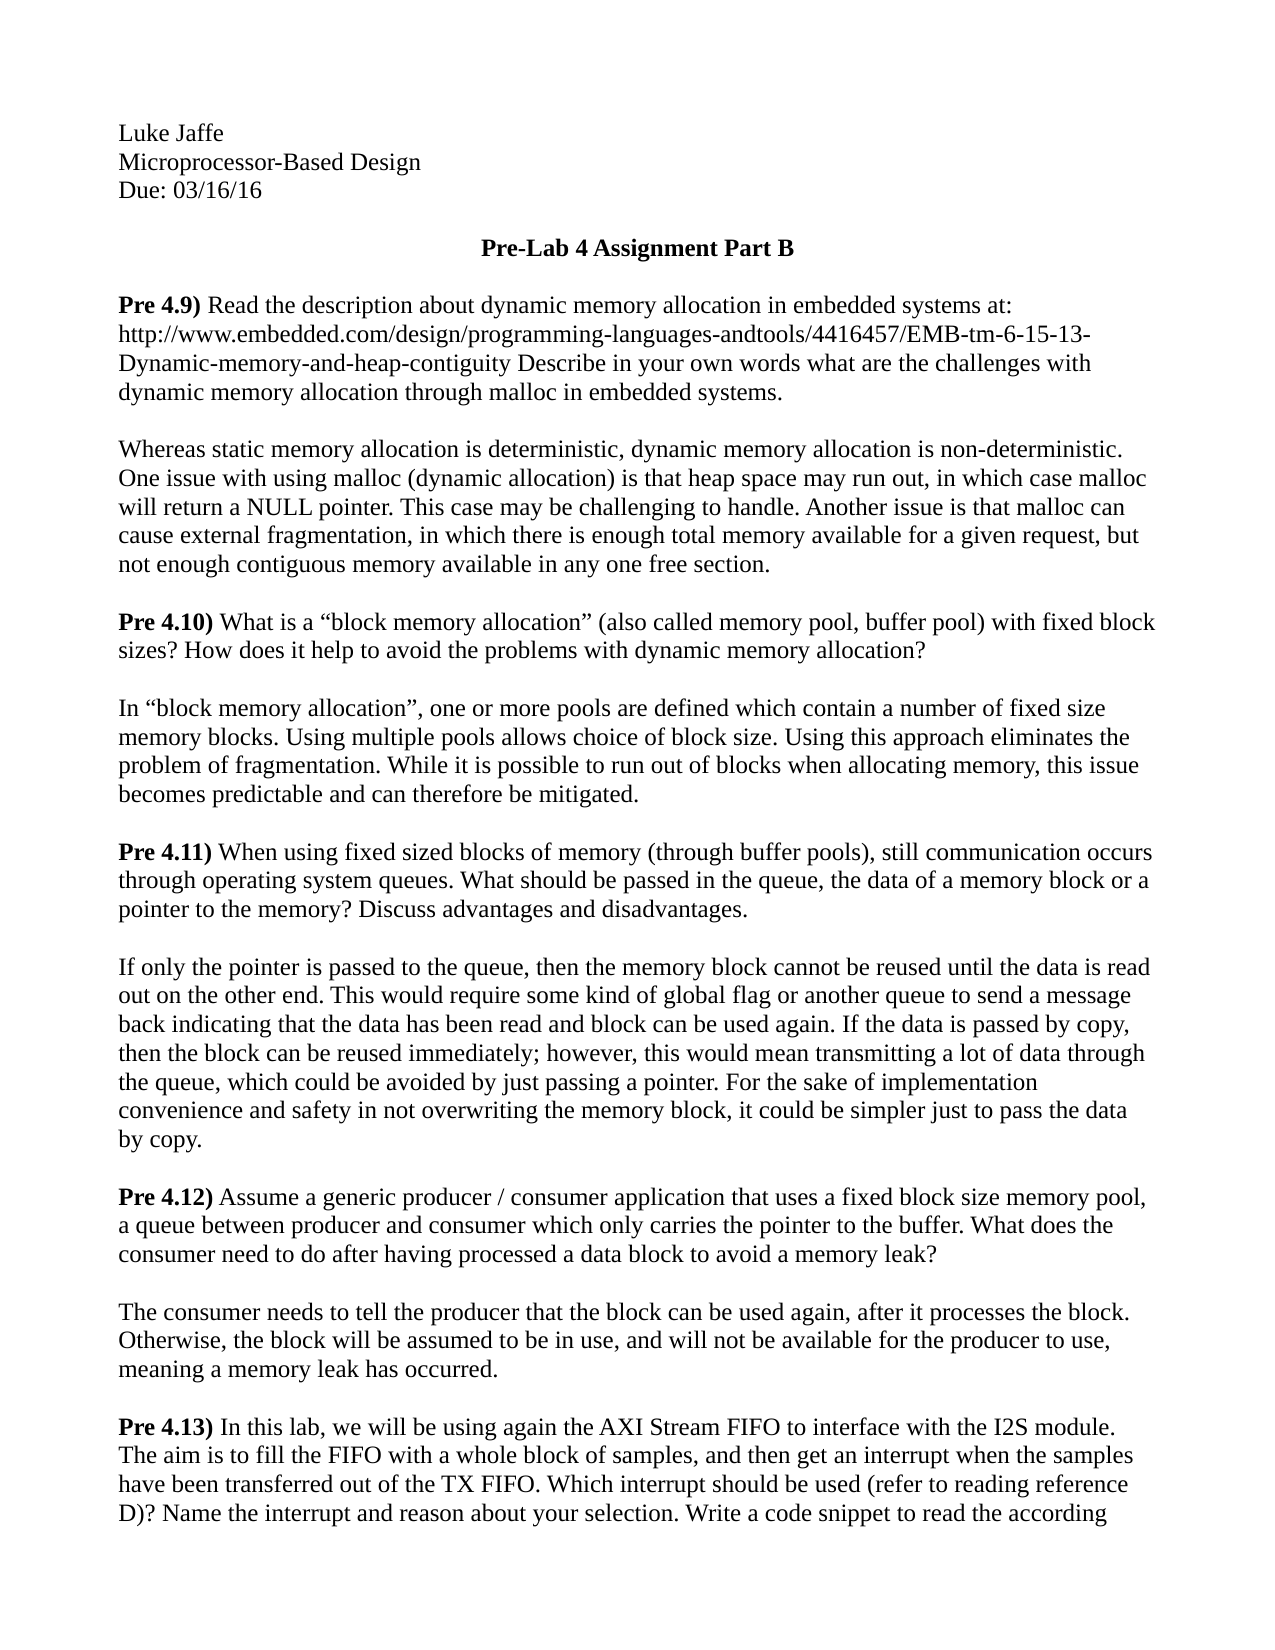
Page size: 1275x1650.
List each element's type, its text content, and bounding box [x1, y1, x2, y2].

text Pre-Lab 4 Assignment Part B [118, 233, 1157, 262]
text Pre 4.10) What is a “block memory allocation” (also called memory pool, buffer pool) with fixed block sizes? How does it help to avoid the problems with dynamic memory allocation? [118, 607, 1157, 664]
text Pre 4.13) In this lab, we will be using again the AXI Stream FIFO to interface with the I2S module. The aim is to fill the FIFO with a whole block of samples, and then get an interrupt when the samples have been transferred out of the TX FIFO. Which interrupt should be used (refer to reading reference D)? Name the interrupt and reason about your selection. Write a code snippet to read the according [118, 1412, 1157, 1527]
text If only the pointer is passed to the queue, then the memory block cannot be reused until the data is read out on the other end. This would require some kind of global flag or another queue to send a message back indicating that the data has been read and block can be used again. If the data is passed by copy, then the block can be reused immediately; however, this would mean transmitting a lot of data through the queue, which could be avoided by just passing a pointer. For the sake of implementation convenience and safety in not overwriting the memory block, it could be simpler just to pass the data by copy. [118, 952, 1157, 1153]
text Pre 4.11) When using fixed sized blocks of memory (through buffer pools), still communication occurs through operating system queues. What should be passed in the queue, the data of a memory block or a pointer to the memory? Discuss advantages and disadvantages. [118, 837, 1157, 923]
text Due: 03/16/16 [118, 176, 1157, 204]
text Luke Jaffe [118, 118, 1157, 147]
text Whereas static memory allocation is deterministic, dynamic memory allocation is non-deterministic. One issue with using malloc (dynamic allocation) is that heap space may run out, in which case malloc will return a NULL pointer. This case may be challenging to handle. Another issue is that malloc can cause external fragmentation, in which there is enough total memory available for a given request, but not enough contiguous memory available in any one free section. [118, 434, 1157, 578]
text Pre 4.9) Read the description about dynamic memory allocation in embedded systems at: http://www.embedded.com/design/programming-languages-andtools/4416457/EMB-tm-6-15-13-Dynamic-memory-and-heap-contiguity Describe in your own words what are the challenges with dynamic memory allocation through malloc in embedded systems. [118, 291, 1157, 406]
text Microprocessor-Based Design [118, 147, 1157, 176]
text Pre 4.12) Assume a generic producer / consumer application that uses a fixed block size memory pool, a queue between producer and consumer which only carries the pointer to the buffer. What does the consumer need to do after having processed a data block to avoid a memory leak? [118, 1182, 1157, 1268]
text The consumer needs to tell the producer that the block can be used again, after it processes the block. Otherwise, the block will be assumed to be in use, and will not be available for the producer to use, meaning a memory leak has occurred. [118, 1297, 1157, 1383]
text In “block memory allocation”, one or more pools are defined which contain a number of fixed size memory blocks. Using multiple pools allows choice of block size. Using this approach eliminates the problem of fragmentation. While it is possible to run out of blocks when allocating memory, this issue becomes predictable and can therefore be mitigated. [118, 693, 1157, 808]
